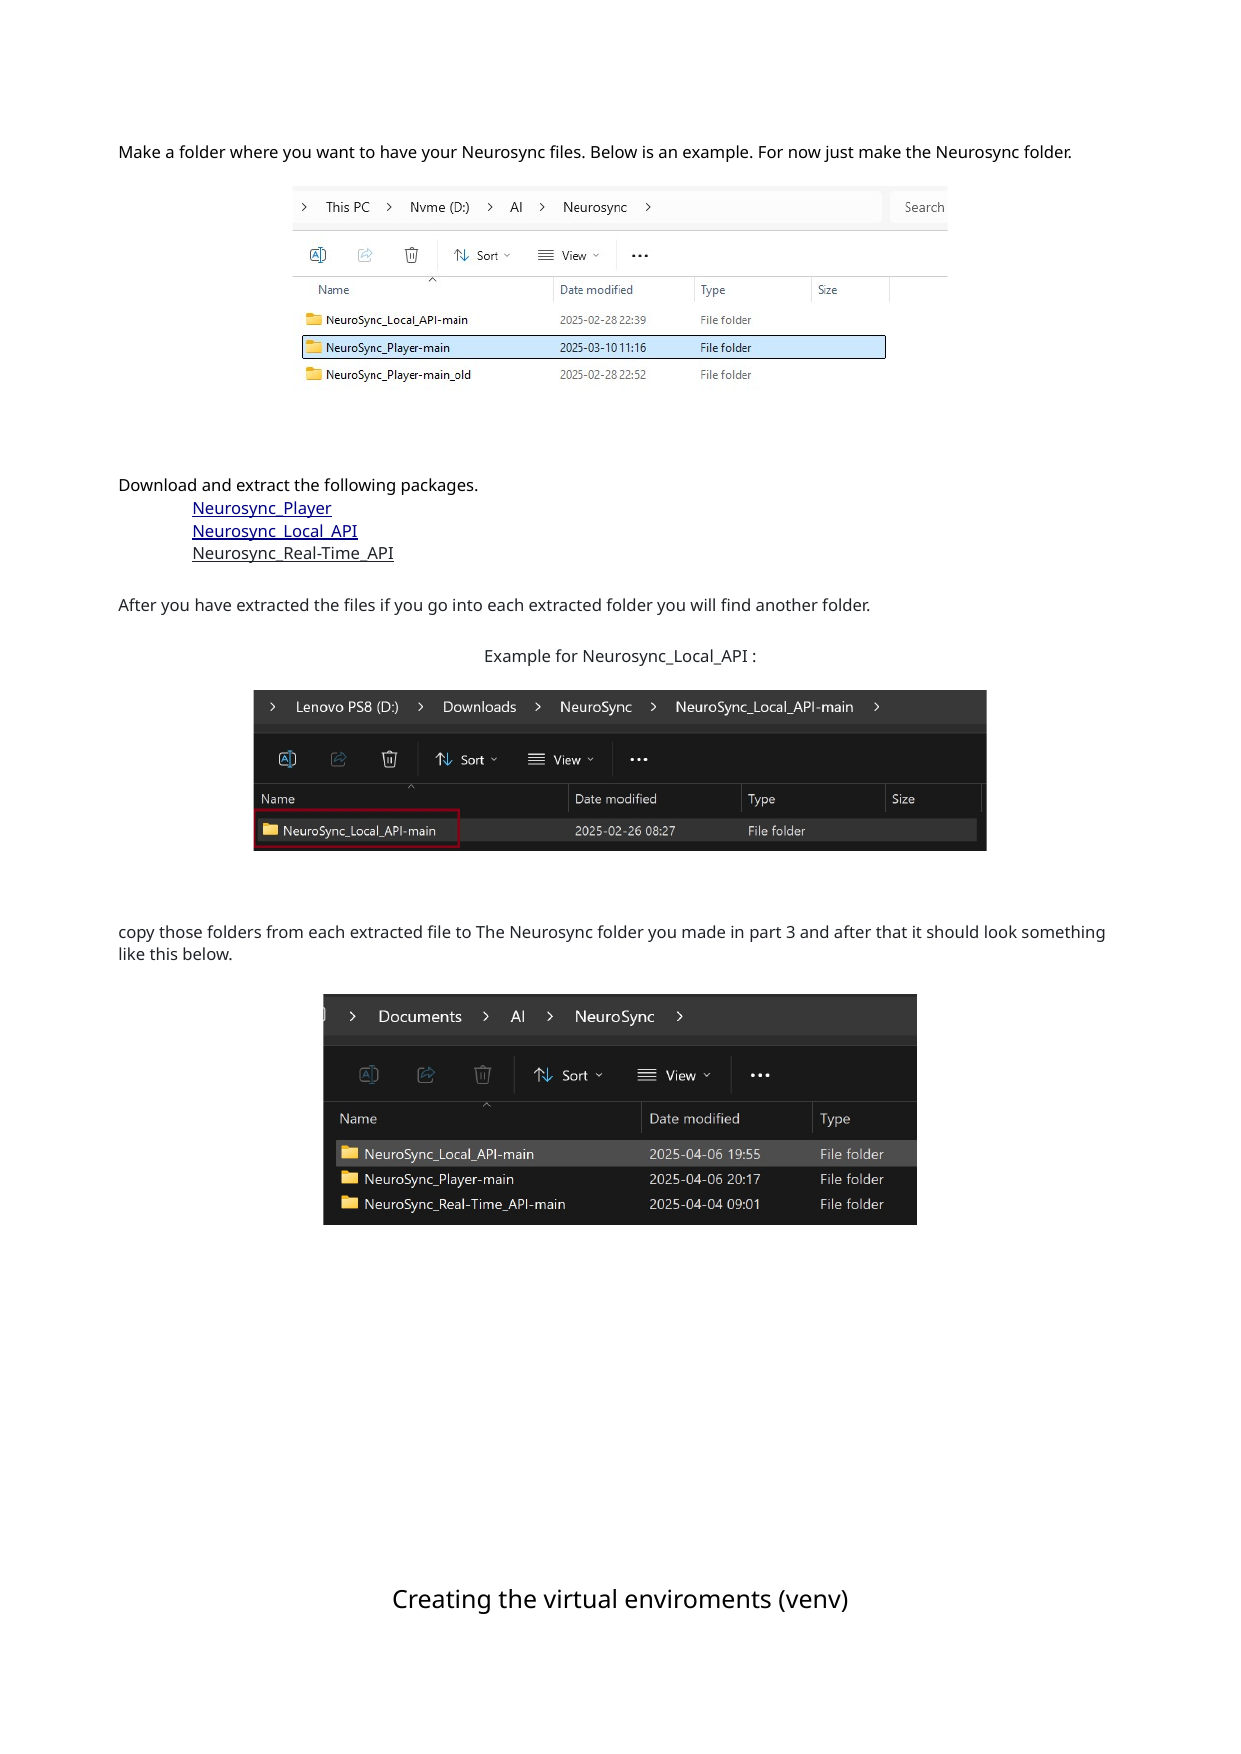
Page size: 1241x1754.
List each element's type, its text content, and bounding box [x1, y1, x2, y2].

text Neurosync_Real-Time_API [118, 542, 1122, 564]
picture [292, 186, 948, 405]
text copy those folders from each extracted file to The Neurosync folder you made in part 3 and after that it should look something like this below. [118, 920, 1122, 966]
picture [253, 690, 987, 851]
text Creating the virtual enviroments (venv) [118, 1582, 1122, 1616]
text Neurosync_Local_API [118, 519, 1122, 542]
text After you have extracted the files if you go into each extracted folder you will find another folder. [118, 593, 1122, 616]
text Download and extract the following packages. [118, 474, 1122, 496]
text Example for Neurosync_Local_API : [118, 645, 1122, 667]
text Neurosync_Player [118, 496, 1122, 519]
picture [323, 994, 917, 1225]
text Make a folder where you want to have your Neurosync files. Below is an example. For now just make the Neurosync folder. [118, 141, 1122, 163]
